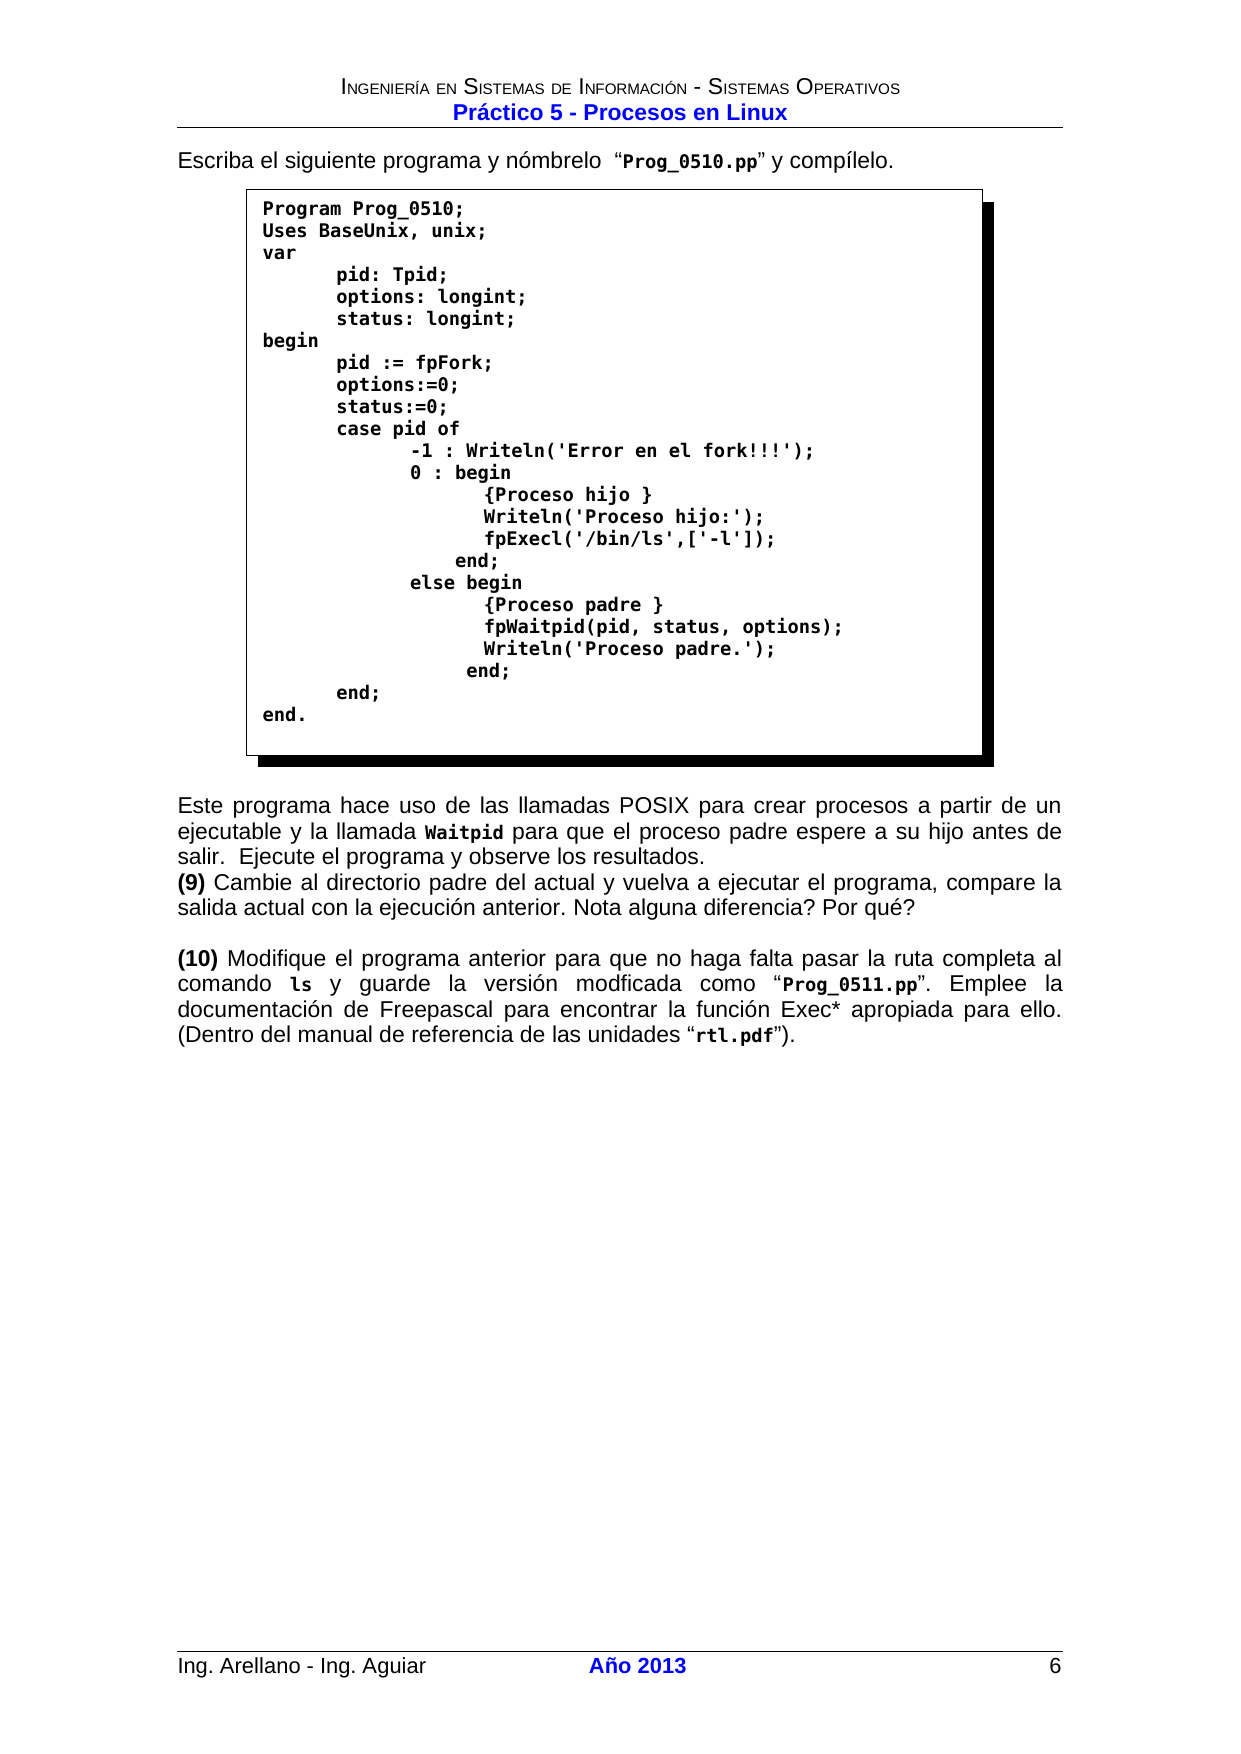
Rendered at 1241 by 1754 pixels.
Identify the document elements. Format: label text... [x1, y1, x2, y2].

text {Proceso hijo } [262, 484, 965, 506]
text pid: Tpid; [262, 264, 965, 286]
text end; [262, 682, 965, 704]
text Writeln('Proceso hijo:'); [262, 506, 965, 528]
text Uses BaseUnix, unix; [262, 220, 965, 242]
text fpExecl('/bin/ls',['-l']); [262, 528, 965, 550]
text Escriba el siguiente programa y nómbrelo “Prog_0510.pp” y compílelo. [177, 148, 1063, 173]
text end; [262, 550, 965, 572]
text -1 : Writeln('Error en el fork!!!'); [262, 440, 965, 462]
text case pid of [262, 418, 965, 440]
text var [262, 242, 965, 264]
text Este programa hace uso de las llamadas POSIX para crear procesos a partir de un ejecutable y la llamada Waitpid para que el proceso padre espere a su hijo antes de salir. Ejecute el programa y observe los resultados. [177, 793, 1063, 869]
text else begin [262, 572, 965, 594]
text Program Prog_0510; [262, 198, 965, 220]
text status: longint; [262, 308, 965, 330]
text options: longint; [262, 286, 965, 308]
text end; [262, 660, 965, 682]
text end. [262, 704, 965, 726]
text options:=0; [262, 374, 965, 396]
text 0 : begin [262, 462, 965, 484]
text {Proceso padre } [262, 594, 965, 616]
text Writeln('Proceso padre.'); [262, 638, 965, 660]
text (9) Cambie al directorio padre del actual y vuelva a ejecutar el programa, compare la salida actual con la ejecución anterior. Nota alguna diferencia? Por qué? [177, 869, 1063, 920]
text pid := fpFork; [262, 352, 965, 374]
text begin [262, 330, 965, 352]
text fpWaitpid(pid, status, options); [262, 616, 965, 638]
text status:=0; [262, 396, 965, 418]
text (10) Modifique el programa anterior para que no haga falta pasar la ruta completa al comando ls y guarde la versión modficada como “Prog_0511.pp”. Emplee la documentación de Freepascal para encontrar la función Exec* apropiada para ello. (Dentro del manual de referencia de las unidades “rtl.pdf”). [177, 945, 1063, 1047]
